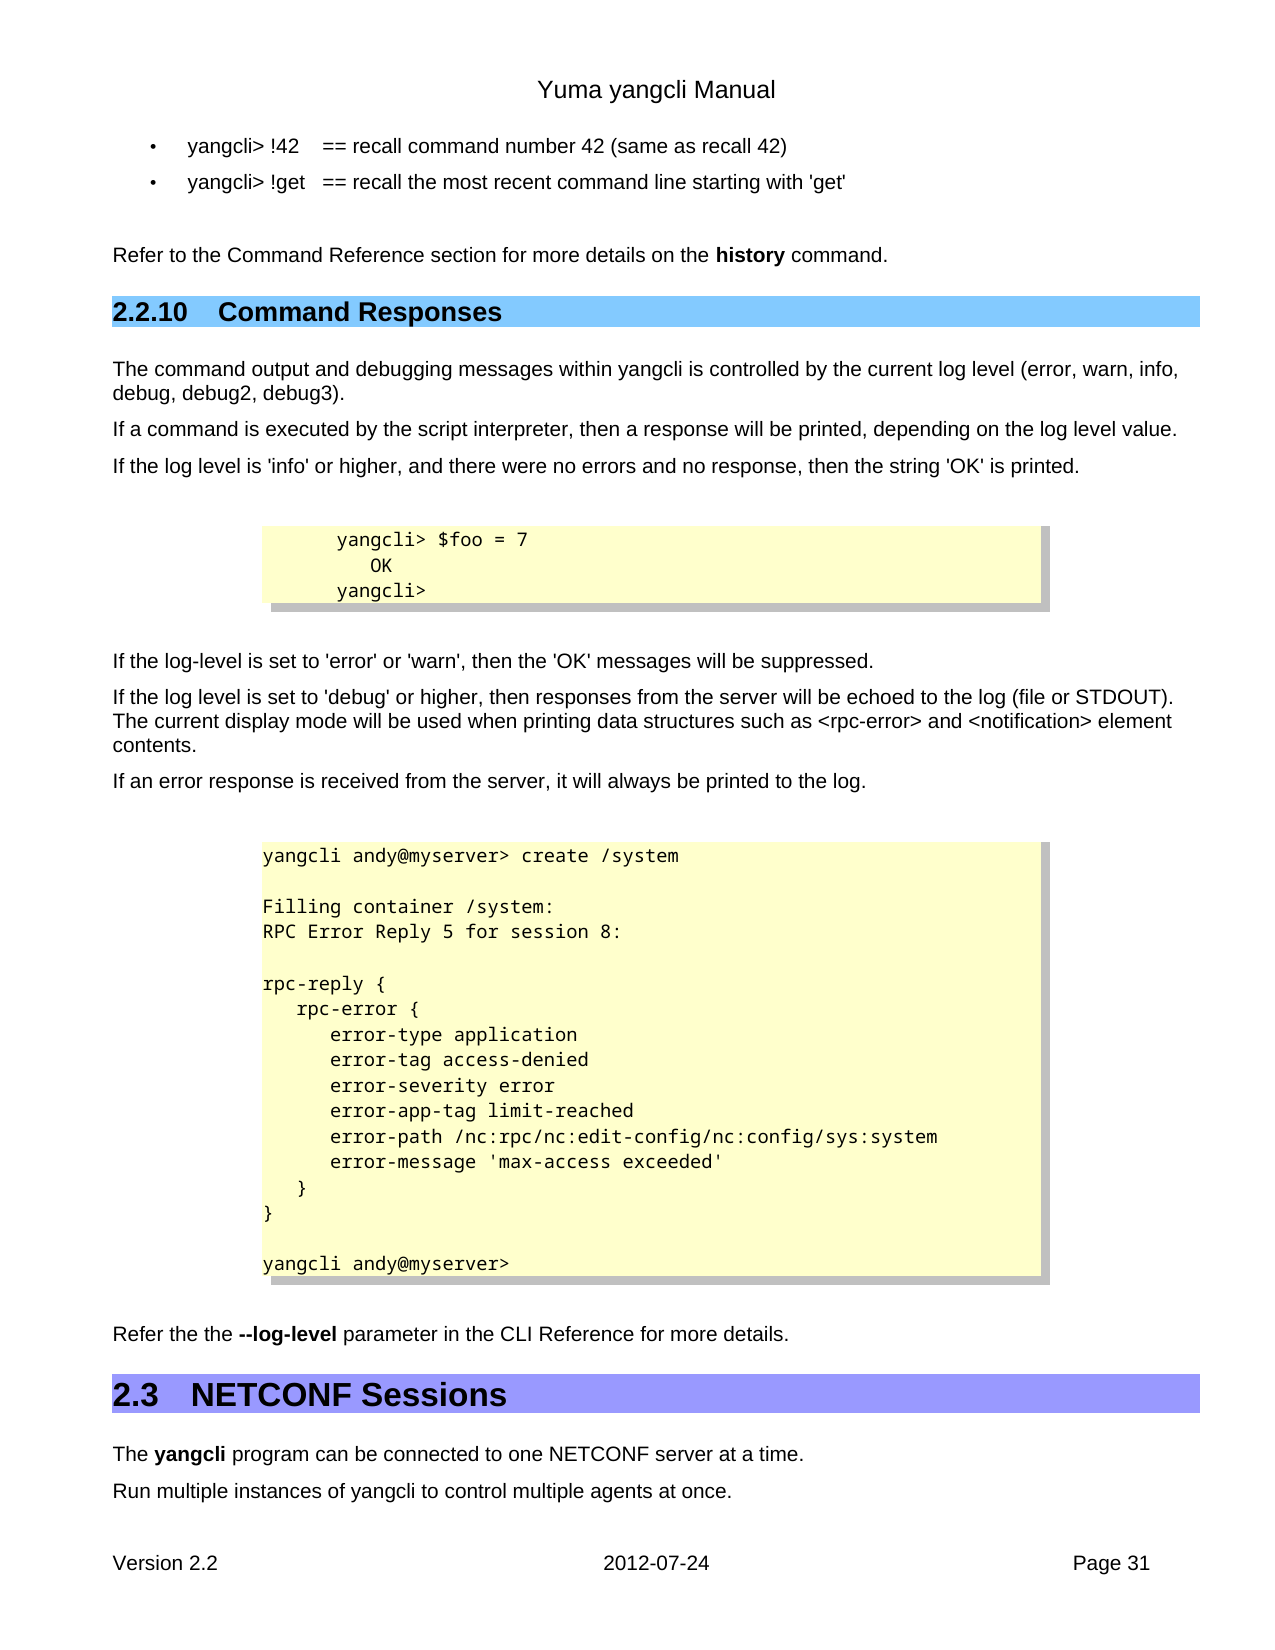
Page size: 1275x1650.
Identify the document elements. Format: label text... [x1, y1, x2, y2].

subtitle NETCONF Sessions [112, 1374, 1200, 1413]
list yangcli> !get == recall the most recent command line starting with 'get' [150, 170, 1200, 194]
text yangcli andy@myserver> create /system [262, 842, 1041, 868]
text Refer to the Command Reference section for more details on the history command. [112, 243, 1200, 267]
text error-severity error [262, 1072, 1041, 1097]
text error-tag access-denied [262, 1046, 1041, 1072]
text If the log level is set to 'debug' or higher, then responses from the server will be echoed to the log (file or STDOUT). The current display mode will be used when printing data structures such as <rpc-error> and <notification> element contents. [112, 685, 1200, 757]
list yangcli> !42 == recall command number 42 (same as recall 42) [150, 134, 1200, 158]
text Run multiple instances of yangcli to control multiple agents at once. [112, 1479, 1200, 1503]
subtitle Command Responses [112, 296, 1200, 327]
text rpc-reply { [262, 970, 1041, 995]
text yangcli> $foo = 7 [262, 526, 1041, 552]
text error-app-tag limit-reached [262, 1097, 1041, 1123]
text rpc-error { [262, 995, 1041, 1021]
text RPC Error Reply 5 for session 8: [262, 919, 1041, 944]
text OK [262, 552, 1041, 577]
text If the log level is 'info' or higher, and there were no errors and no response, then the string 'OK' is printed. [112, 453, 1200, 477]
text yangcli andy@myserver> [262, 1251, 1041, 1276]
text If a command is executed by the script interpreter, then a response will be printed, depending on the log level value. [112, 417, 1200, 441]
text If the log-level is set to 'error' or 'warn', then the 'OK' messages will be suppressed. [112, 648, 1200, 672]
text Filling container /system: [262, 893, 1041, 919]
text The yangcli program can be connected to one NETCONF server at a time. [112, 1442, 1200, 1466]
text } [262, 1174, 1041, 1199]
text yangcli> [262, 577, 1041, 603]
text } [262, 1199, 1041, 1225]
text The command output and debugging messages within yangcli is controlled by the current log level (error, warn, info, debug, debug2, debug3). [112, 357, 1200, 404]
text Refer the the --log-level parameter in the CLI Reference for more details. [112, 1321, 1200, 1345]
text error-message 'max-access exceeded' [262, 1148, 1041, 1174]
text error-type application [262, 1021, 1041, 1046]
text If an error response is received from the server, it will always be printed to the log. [112, 769, 1200, 793]
text error-path /nc:rpc/nc:edit-config/nc:config/sys:system [262, 1123, 1041, 1148]
